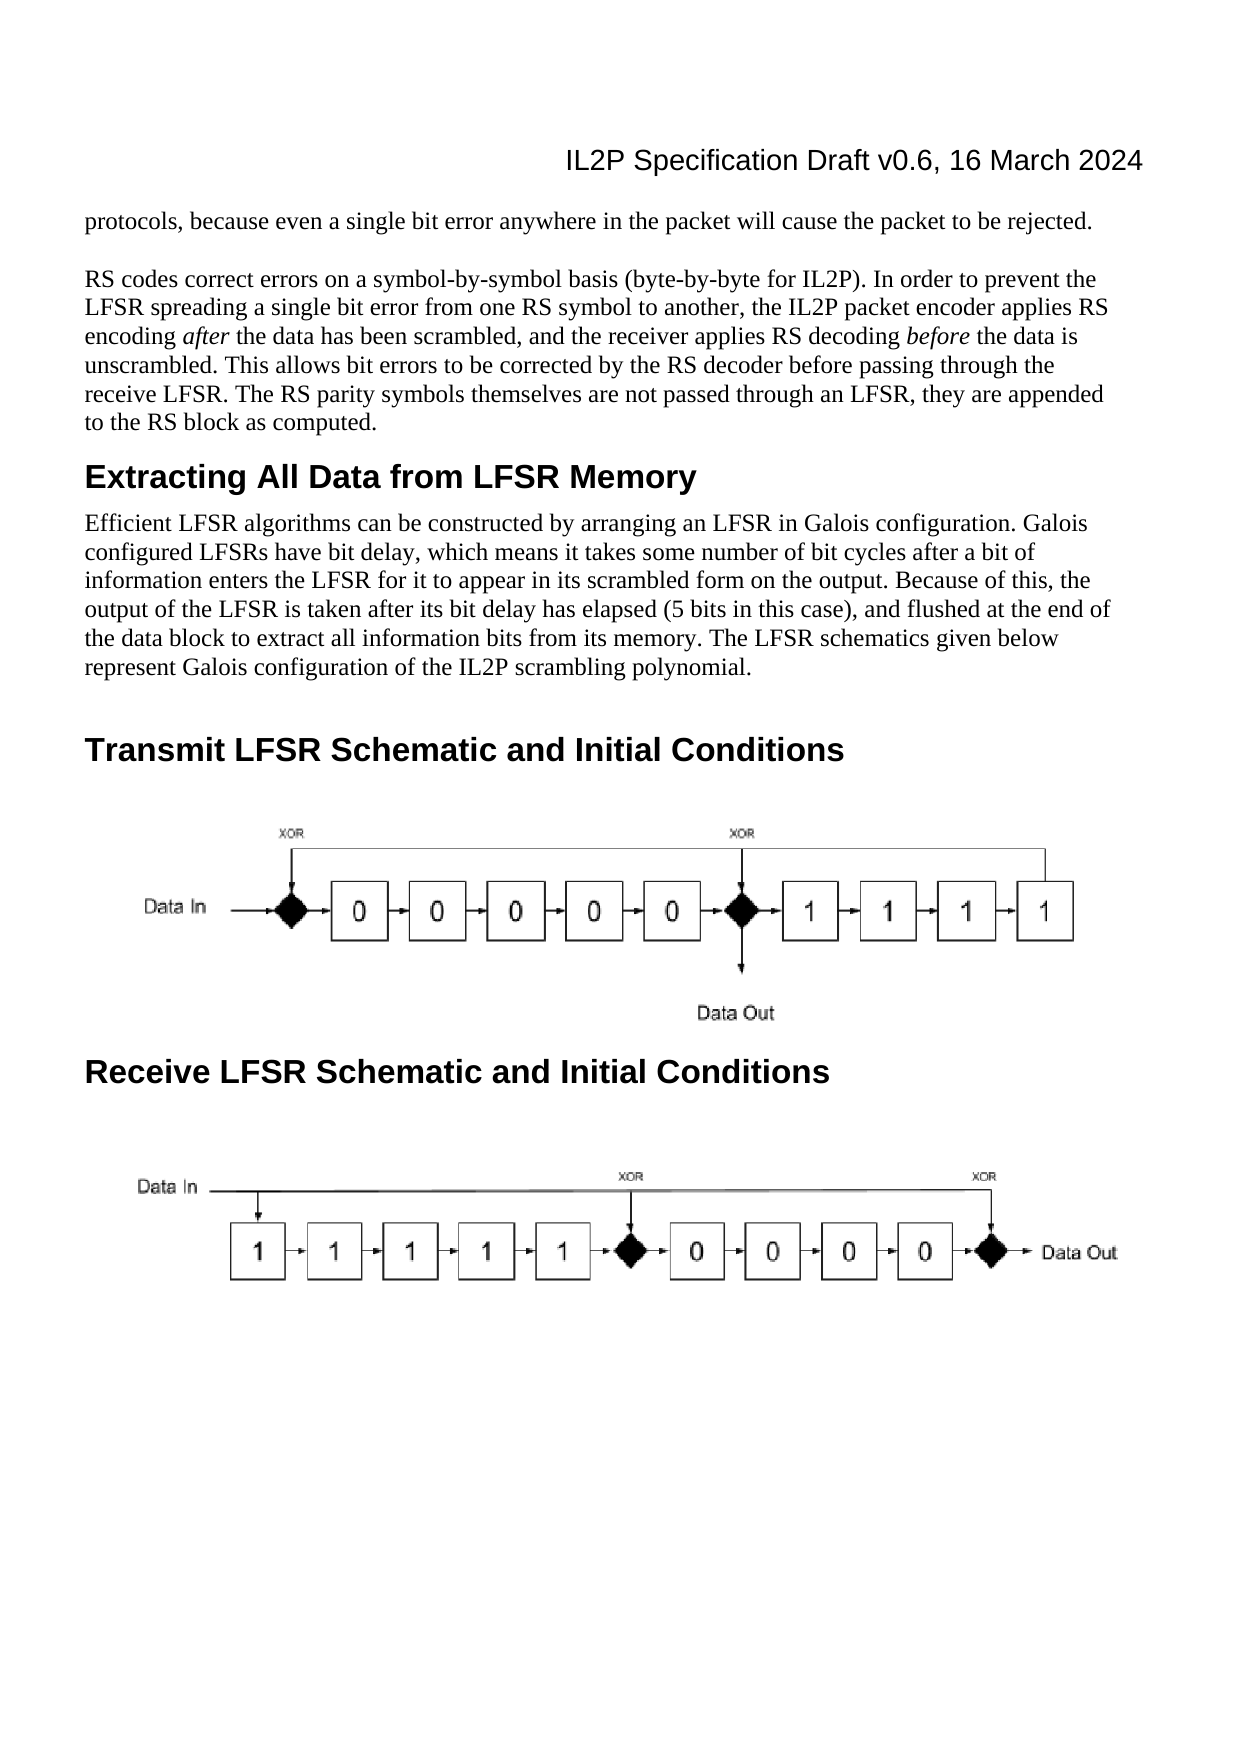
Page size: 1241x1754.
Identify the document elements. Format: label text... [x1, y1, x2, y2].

text configured LFSRs have bit delay, which means it takes some number of bit cycles after a bit of [84, 537, 1144, 565]
text receive LFSR. The RS parity symbols themselves are not passed through an LFSR, they are appended [84, 379, 1144, 407]
text Efficient LFSR algorithms can be constructed by arranging an LFSR in Galois configuration. Galois [84, 508, 1144, 537]
text protocols, because even a single bit error anywhere in the packet will cause the packet to be rejected. [84, 206, 1144, 235]
subtitle Transmit LFSR Schematic and Initial Conditions [84, 730, 1144, 768]
text output of the LFSR is taken after its bit delay has elapsed (5 bits in this case), and flushed at the end of [84, 594, 1144, 623]
text to the RS block as computed. [84, 407, 1144, 436]
picture [96, 1152, 1156, 1349]
picture [84, 797, 1144, 1053]
subtitle Receive LFSR Schematic and Initial Conditions [84, 1053, 1144, 1091]
text the data block to extract all information bits from its memory. The LFSR schematics given below [84, 623, 1144, 652]
subtitle Extracting All Data from LFSR Memory [84, 457, 1144, 495]
text encoding after the data has been scrambled, and the receiver applies RS decoding before the data is [84, 321, 1144, 350]
text RS codes correct errors on a symbol-by-symbol basis (byte-by-byte for IL2P). In order to prevent the [84, 264, 1144, 292]
text unscrambled. This allows bit errors to be corrected by the RS decoder before passing through the [84, 350, 1144, 379]
text information enters the LFSR for it to appear in its scrambled form on the output. Because of this, the [84, 565, 1144, 594]
text represent Galois configuration of the IL2P scrambling polynomial. [84, 652, 1144, 680]
text LFSR spreading a single bit error from one RS symbol to another, the IL2P packet encoder applies RS [84, 292, 1144, 321]
